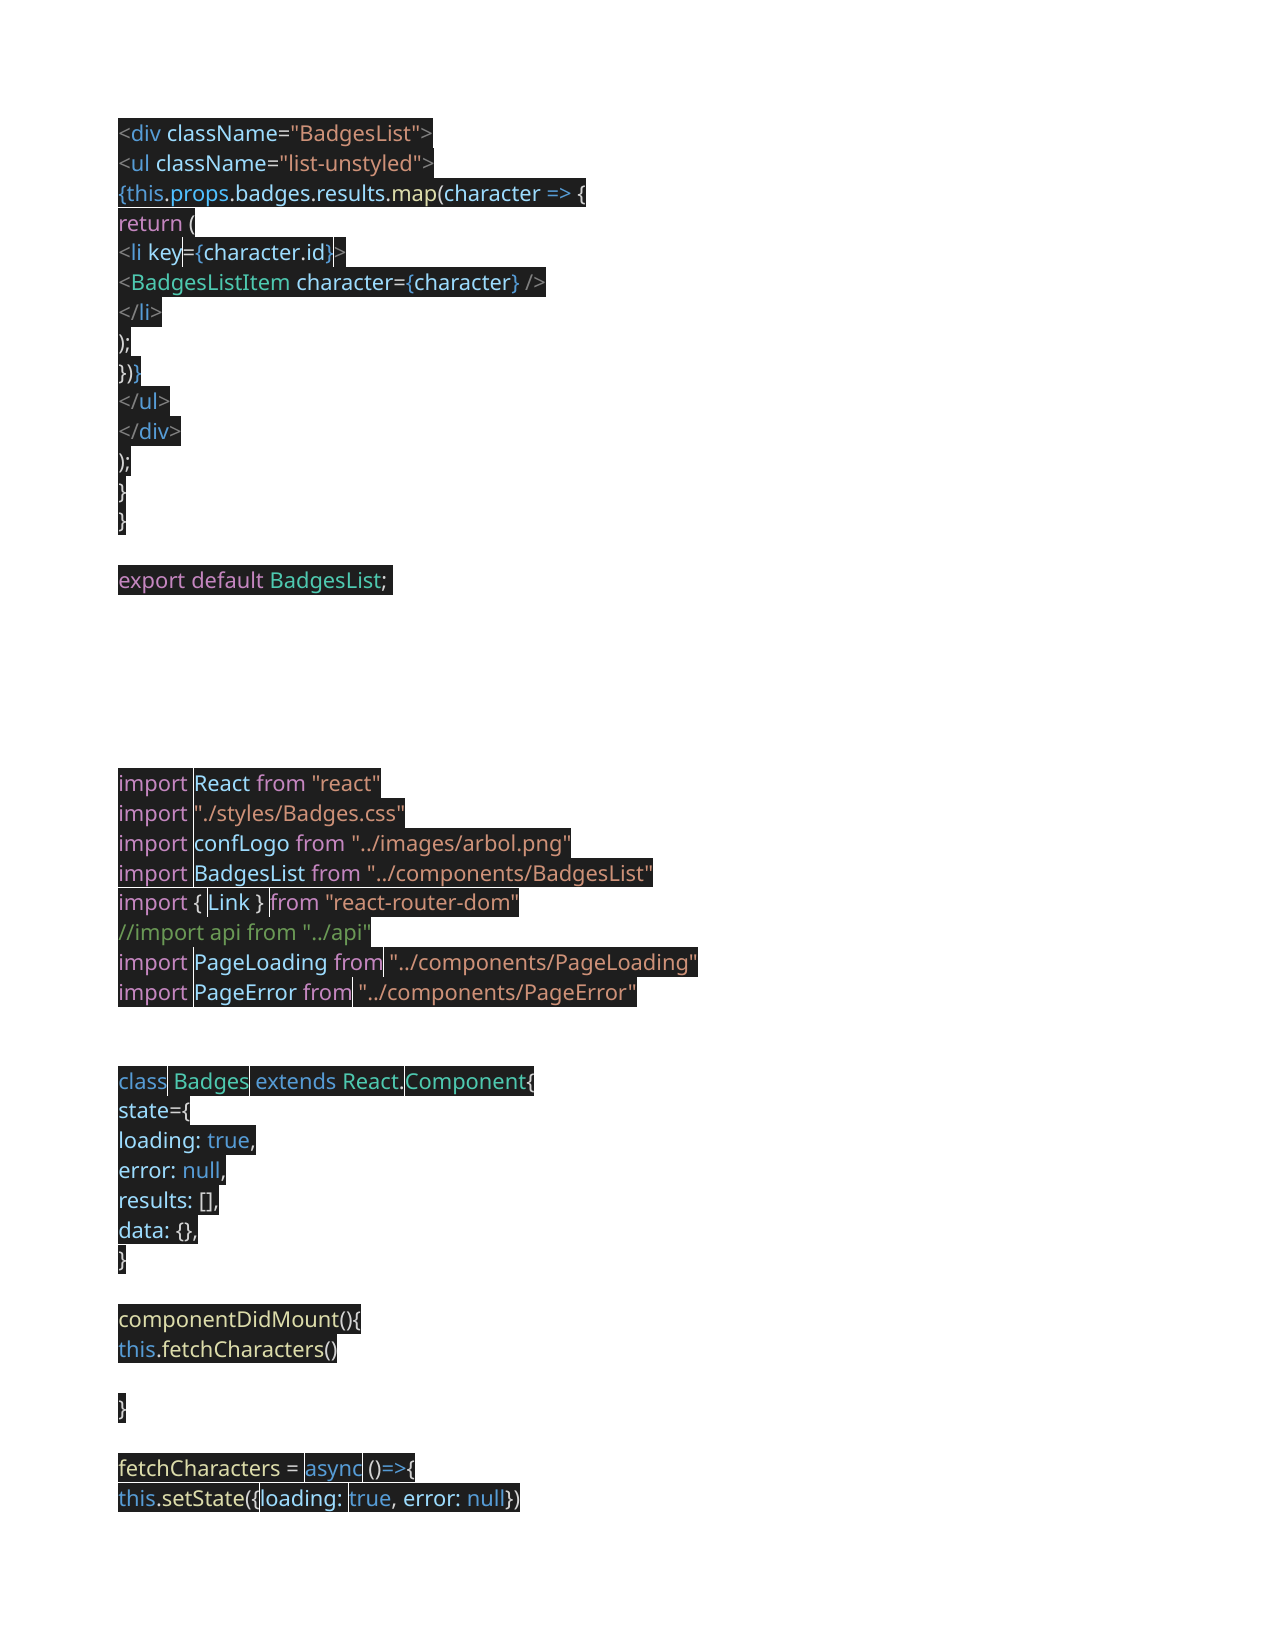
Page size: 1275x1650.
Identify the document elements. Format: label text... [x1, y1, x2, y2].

text <BadgesListItem character={character} /> [118, 267, 1157, 297]
text error: null, [118, 1155, 1157, 1185]
text class Badges extends React.Component{ [118, 1066, 1157, 1096]
text fetchCharacters = async ()=>{ [118, 1453, 1157, 1482]
text state={ [118, 1096, 1157, 1125]
text import { Link } from "react-router-dom" [118, 887, 1157, 917]
text this.fetchCharacters() [118, 1334, 1157, 1363]
text } [118, 1244, 1157, 1274]
text data: {}, [118, 1215, 1157, 1244]
text ); [118, 327, 1157, 356]
text import "./styles/Badges.css" [118, 798, 1157, 828]
text <div className="BadgesList"> [118, 118, 1157, 148]
text </ul> [118, 386, 1157, 416]
text loading: true, [118, 1125, 1157, 1155]
text //import api from "../api" [118, 917, 1157, 947]
text import BadgesList from "../components/BadgesList" [118, 858, 1157, 887]
text } [118, 505, 1157, 535]
text <ul className="list-unstyled"> [118, 148, 1157, 178]
text <li key={character.id}> [118, 237, 1157, 267]
text </li> [118, 297, 1157, 327]
text ); [118, 446, 1157, 476]
text import PageError from "../components/PageError" [118, 977, 1157, 1007]
text import PageLoading from "../components/PageLoading" [118, 947, 1157, 977]
text return ( [118, 207, 1157, 237]
text } [118, 1393, 1157, 1423]
text this.setState({loading: true, error: null}) [118, 1482, 1157, 1512]
text } [118, 476, 1157, 505]
text componentDidMount(){ [118, 1304, 1157, 1334]
text {this.props.badges.results.map(character => { [118, 178, 1157, 207]
text results: [], [118, 1185, 1157, 1215]
text })} [118, 356, 1157, 386]
text export default BadgesList; [118, 565, 1157, 595]
text import React from "react" [118, 768, 1157, 798]
text import confLogo from "../images/arbol.png" [118, 828, 1157, 858]
text </div> [118, 416, 1157, 446]
